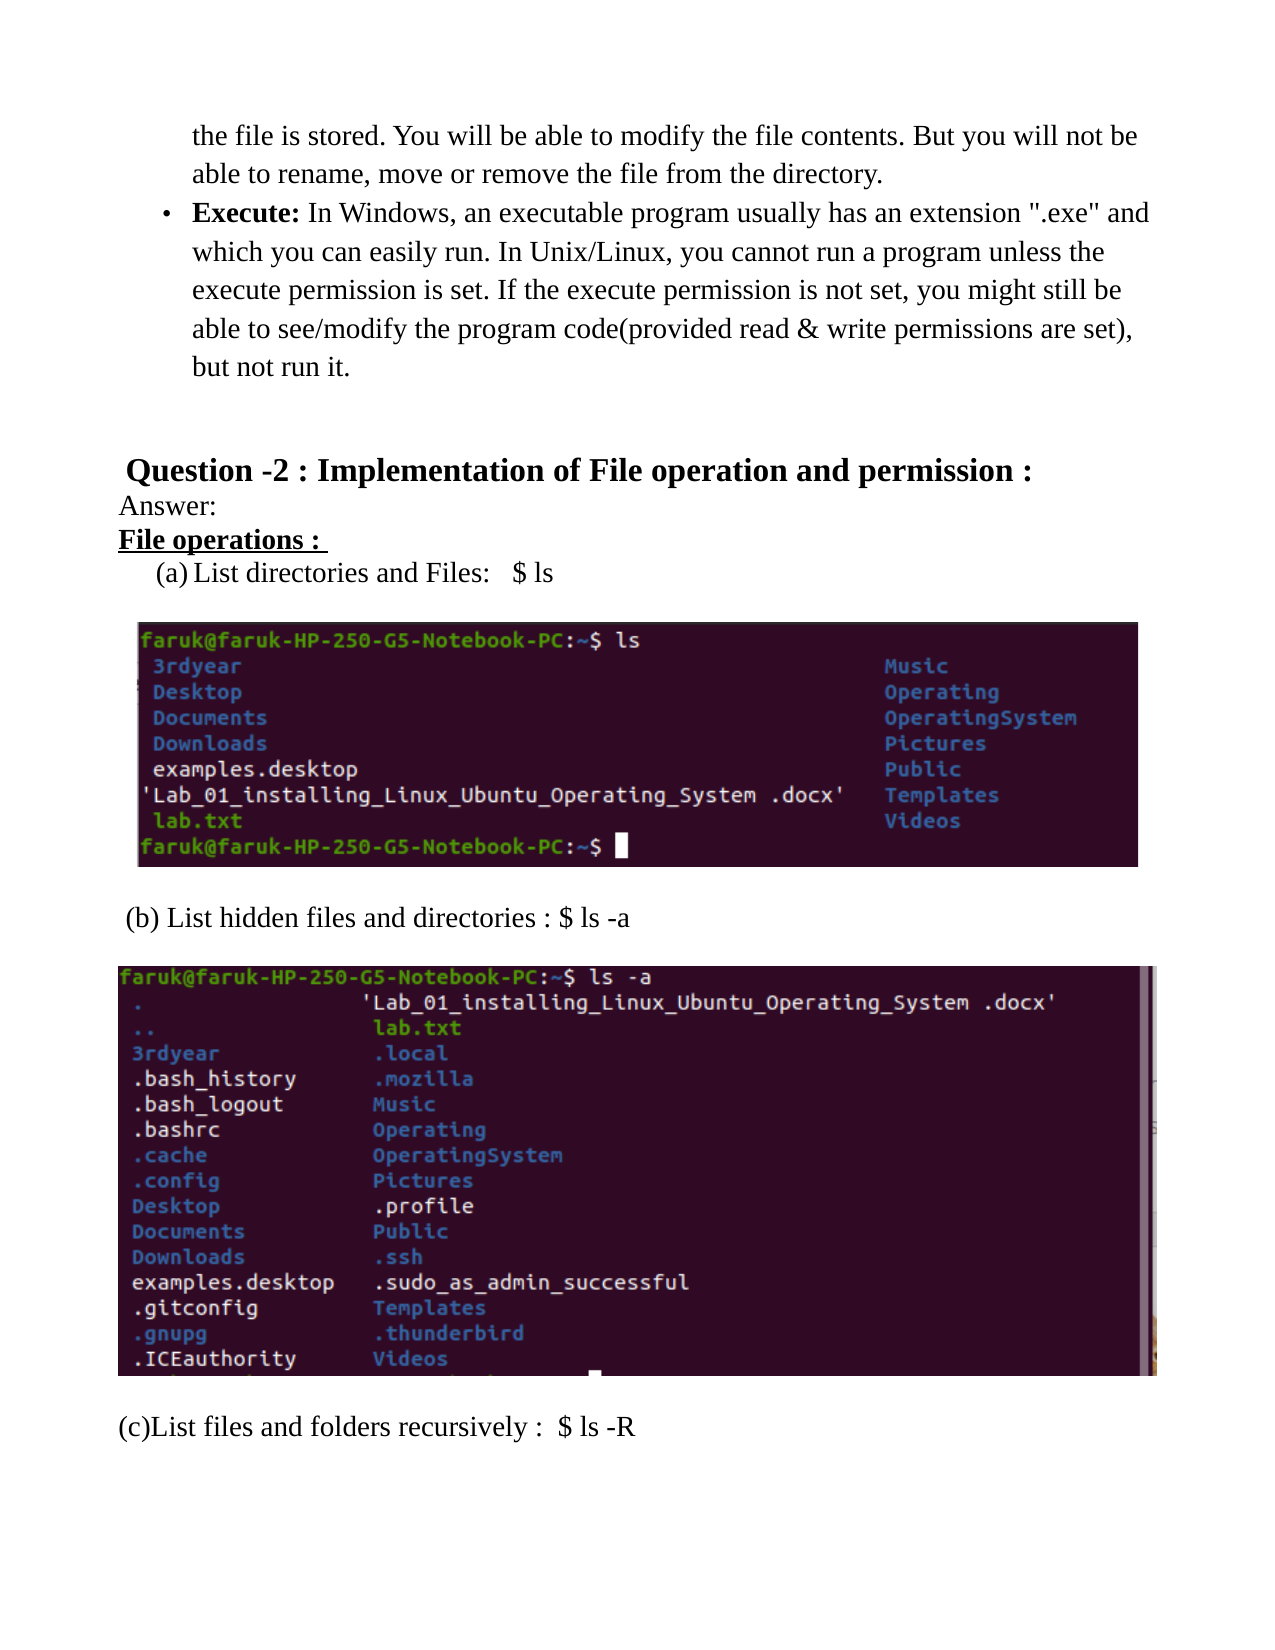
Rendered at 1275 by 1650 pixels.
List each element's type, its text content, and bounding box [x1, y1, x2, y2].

text Answer: [118, 488, 1157, 522]
picture [118, 966, 1157, 1376]
picture [136, 622, 1139, 867]
list List directories and Files: $ ls [156, 556, 1157, 589]
text File operations : [118, 522, 1157, 556]
text (c)List files and folders recursively : $ ls -R [118, 1409, 1157, 1442]
list the file is stored. You will be able to modify the file contents. But you will not be able to rename, move or remove the file from the directory. [162, 118, 1157, 190]
text (b) List hidden files and directories : $ ls -a [118, 900, 1157, 933]
text Question -2 : Implementation of File operation and permission : [118, 450, 1157, 488]
list Execute: In Windows, an executable program usually has an extension ".exe" and which you can easily run. In Unix/Linux, you cannot run a program unless the execute permission is set. If the execute permission is not set, you might still be able to see/modify the program code(provided read & write permissions are set), but not run it. [162, 195, 1157, 383]
